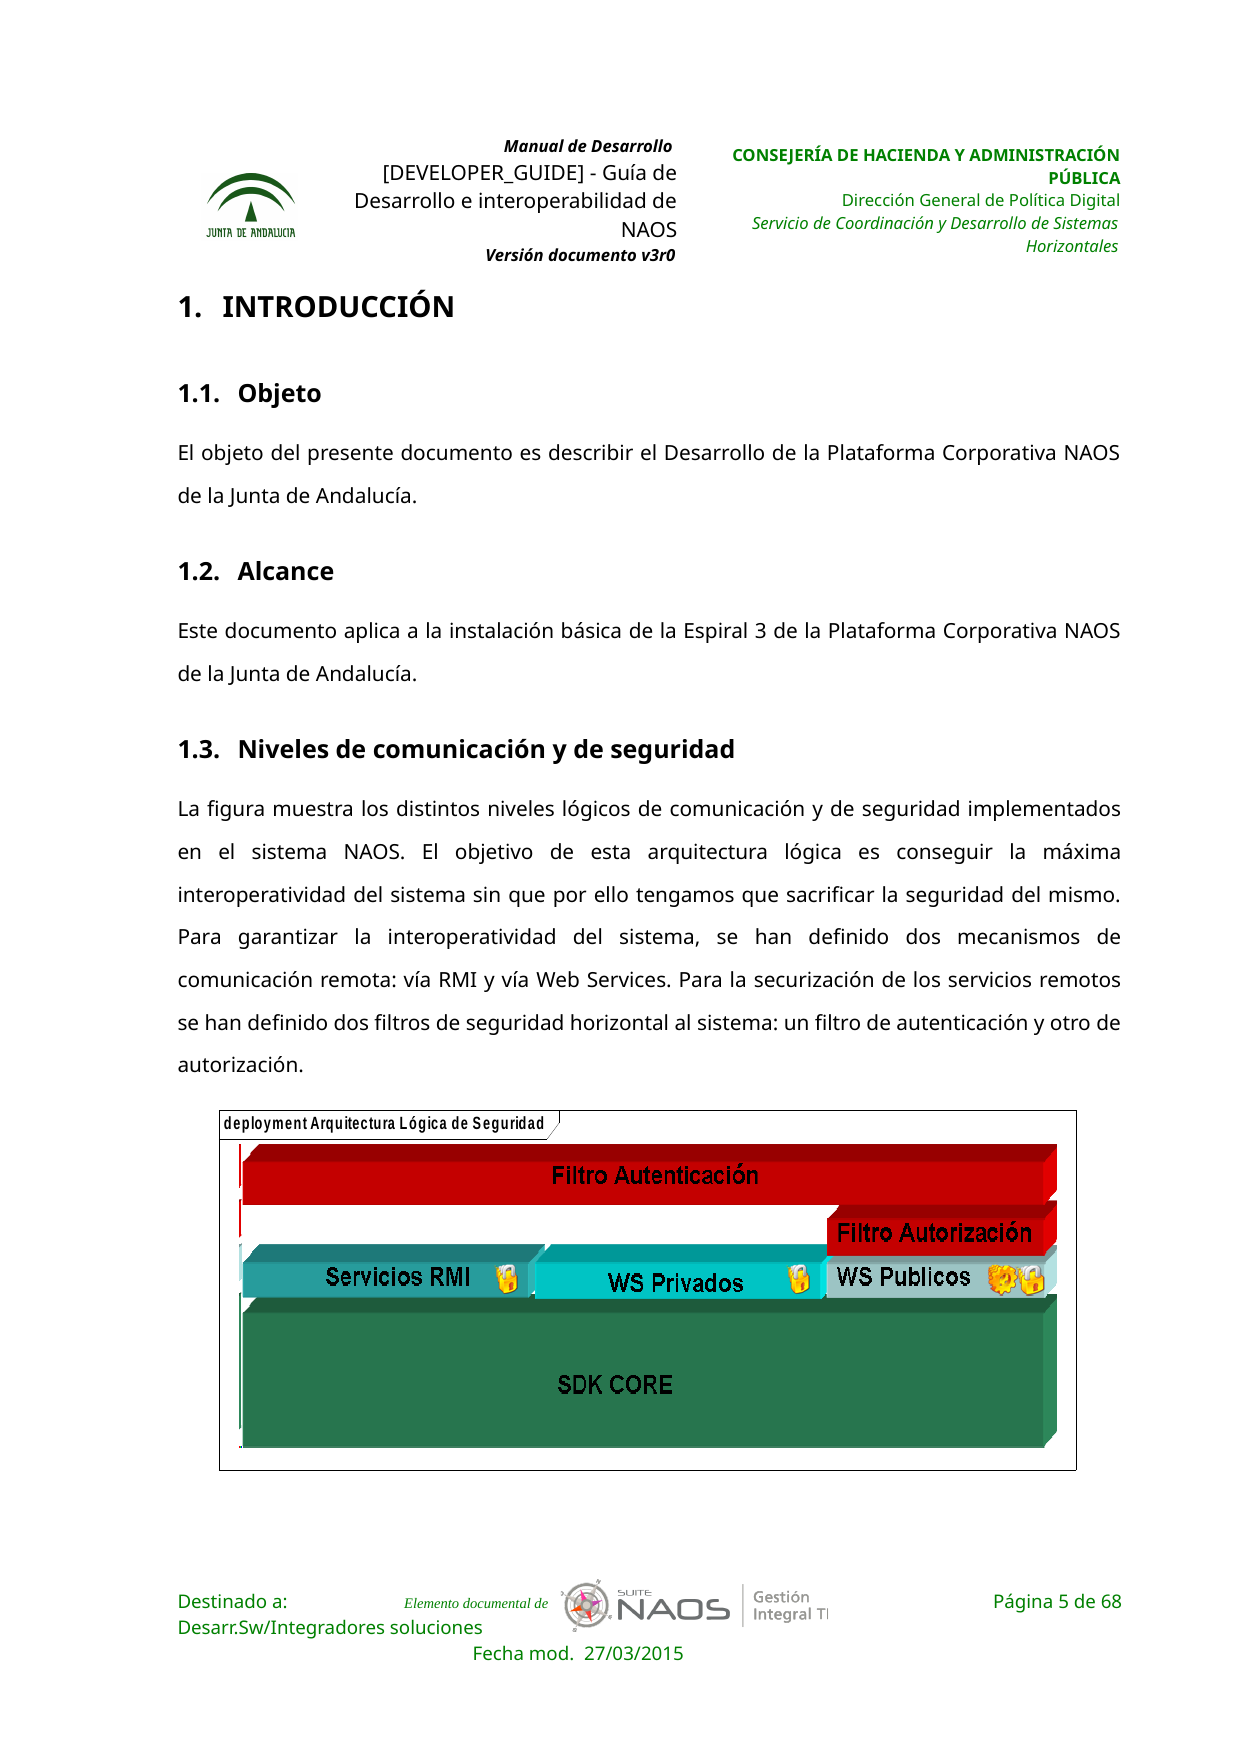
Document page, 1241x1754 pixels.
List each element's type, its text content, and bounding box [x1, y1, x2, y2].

text El objeto del presente documento es describir el Desarrollo de la Plataforma Corporativa NAOS de la Junta de Andalucía. [177, 438, 1122, 509]
subtitle Introducción [177, 286, 1122, 326]
picture [201, 173, 298, 241]
picture [560, 1579, 829, 1632]
text Este documento aplica a la instalación básica de la Espiral 3 de la Plataforma Corporativa NAOS de la Junta de Andalucía. [177, 616, 1122, 687]
subtitle Niveles de comunicación y de seguridad [177, 732, 1122, 766]
subtitle Objeto [177, 375, 1122, 409]
text La figura muestra los distintos niveles lógicos de comunicación y de seguridad implementados en el sistema NAOS. El objetivo de esta arquitectura lógica es conseguir la máxima interoperatividad del sistema sin que por ello tengamos que sacrificar la seguridad del mismo. Para garantizar la interoperatividad del sistema, se han definido dos mecanismos de comunicación remota: vía RMI y vía Web Services. Para la securización de los servicios remotos se han definido dos filtros de seguridad horizontal al sistema: un filtro de autenticación y otro de autorización. [177, 794, 1122, 1079]
subtitle Alcance [177, 553, 1122, 588]
